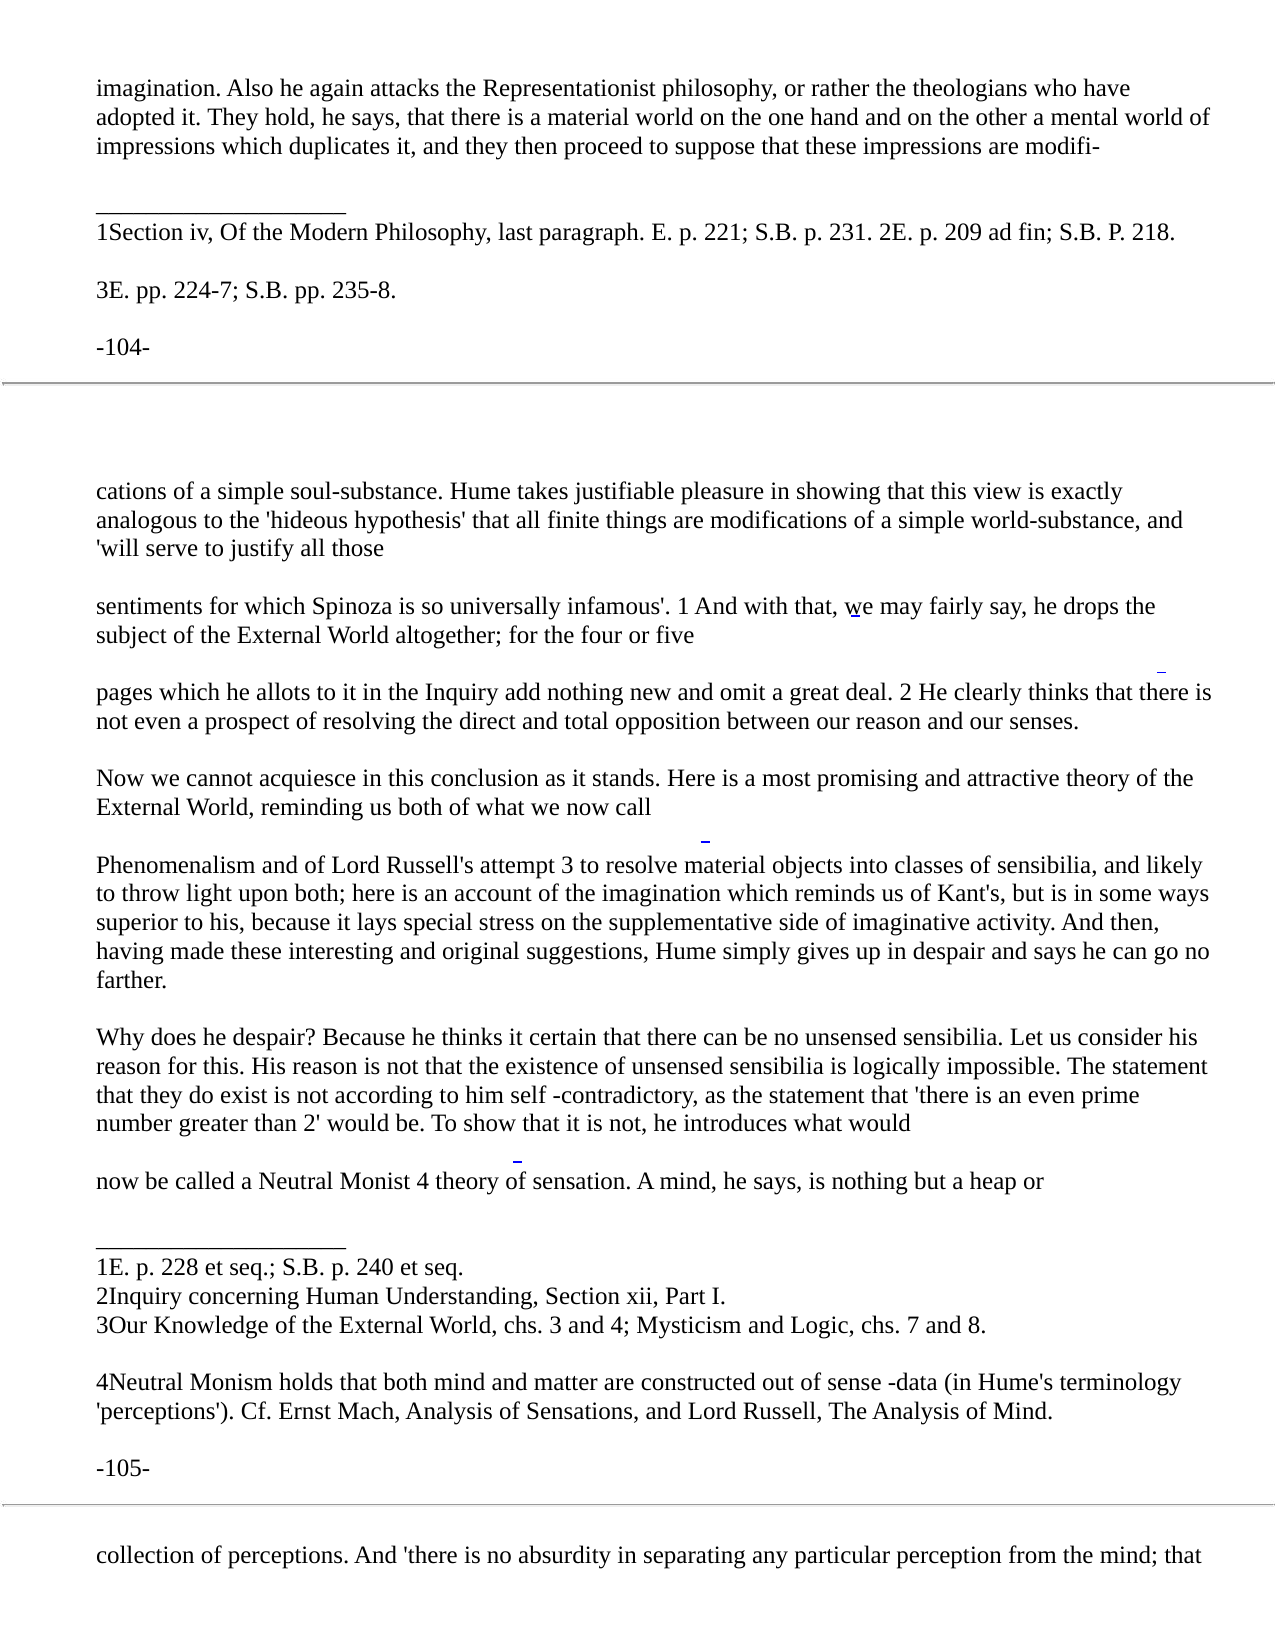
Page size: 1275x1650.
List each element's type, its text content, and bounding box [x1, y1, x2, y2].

text pages which he allots to it in the Inquiry add nothing new and omit a great deal. 2 He clearly thinks that there is not even a prospect of resolving the direct and total opposition between our reason and our senses. [96, 677, 1212, 735]
text -104- [96, 332, 1212, 361]
text -105- [96, 1453, 1212, 1482]
text ____________________ [96, 188, 1212, 217]
text Why does he despair? Because he thinks it certain that there can be no unsensed sensibilia. Let us consider his reason for this. His reason is not that the existence of unsensed sensibilia is logically impossible. The statement that they do exist is not according to him self -contradictory, as the statement that 'there is an even prime number greater than 2' would be. To show that it is not, he introduces what would [96, 1022, 1212, 1137]
text sentiments for which Spinoza is so universally infamous'. 1 And with that, we may fairly say, he drops the subject of the External World altogether; for the four or five [96, 591, 1212, 648]
text 3Our Knowledge of the External World, chs. 3 and 4; Mysticism and Logic, chs. 7 and 8. [96, 1310, 1212, 1338]
text 2Inquiry concerning Human Understanding, Section xii, Part I. [96, 1281, 1212, 1310]
text now be called a Neutral Monist 4 theory of sensation. A mind, he says, is nothing but a heap or [96, 1166, 1212, 1195]
text 4Neutral Monism holds that both mind and matter are constructed out of sense -data (in Hume's terminology 'perceptions'). Cf. Ernst Mach, Analysis of Sensations, and Lord Russell, The Analysis of Mind. [96, 1367, 1212, 1425]
picture [0, 1500, 1275, 1509]
text 1E. p. 228 et seq.; S.B. p. 240 et seq. [96, 1252, 1212, 1281]
picture [0, 378, 1275, 388]
text collection of perceptions. And 'there is no absurdity in separating any particular perception from the mind; that [96, 1540, 1212, 1568]
text 3E. pp. 224-7; S.B. pp. 235-8. [96, 275, 1212, 303]
text 1Section iv, Of the Modern Philosophy, last paragraph. E. p. 221; S.B. p. 231. 2E. p. 209 ad fin; S.B. P. 218. [96, 217, 1212, 246]
text Phenomenalism and of Lord Russell's attempt 3 to resolve material objects into classes of sensibilia, and likely to throw light upon both; here is an account of the imagination which reminds us of Kant's, but is in some ways superior to his, because it lays special stress on the supplementative side of imaginative activity. And then, having made these interesting and original suggestions, Hume simply gives up in despair and says he can go no farther. [96, 850, 1212, 993]
text cations of a simple soul-substance. Hume takes justifiable pleasure in showing that this view is exactly analogous to the 'hideous hypothesis' that all finite things are modifications of a simple world-substance, and 'will serve to justify all those [96, 476, 1212, 562]
text Now we cannot acquiesce in this conclusion as it stands. Here is a most promising and attractive theory of the External World, reminding us both of what we now call [96, 763, 1212, 821]
text ____________________ [96, 1223, 1212, 1252]
text imagination. Also he again attacks the Representationist philosophy, or rather the theologians who have adopted it. They hold, he says, that there is a material world on the one hand and on the other a mental world of impressions which duplicates it, and they then proceed to suppose that these impressions are modifi- [96, 73, 1212, 160]
